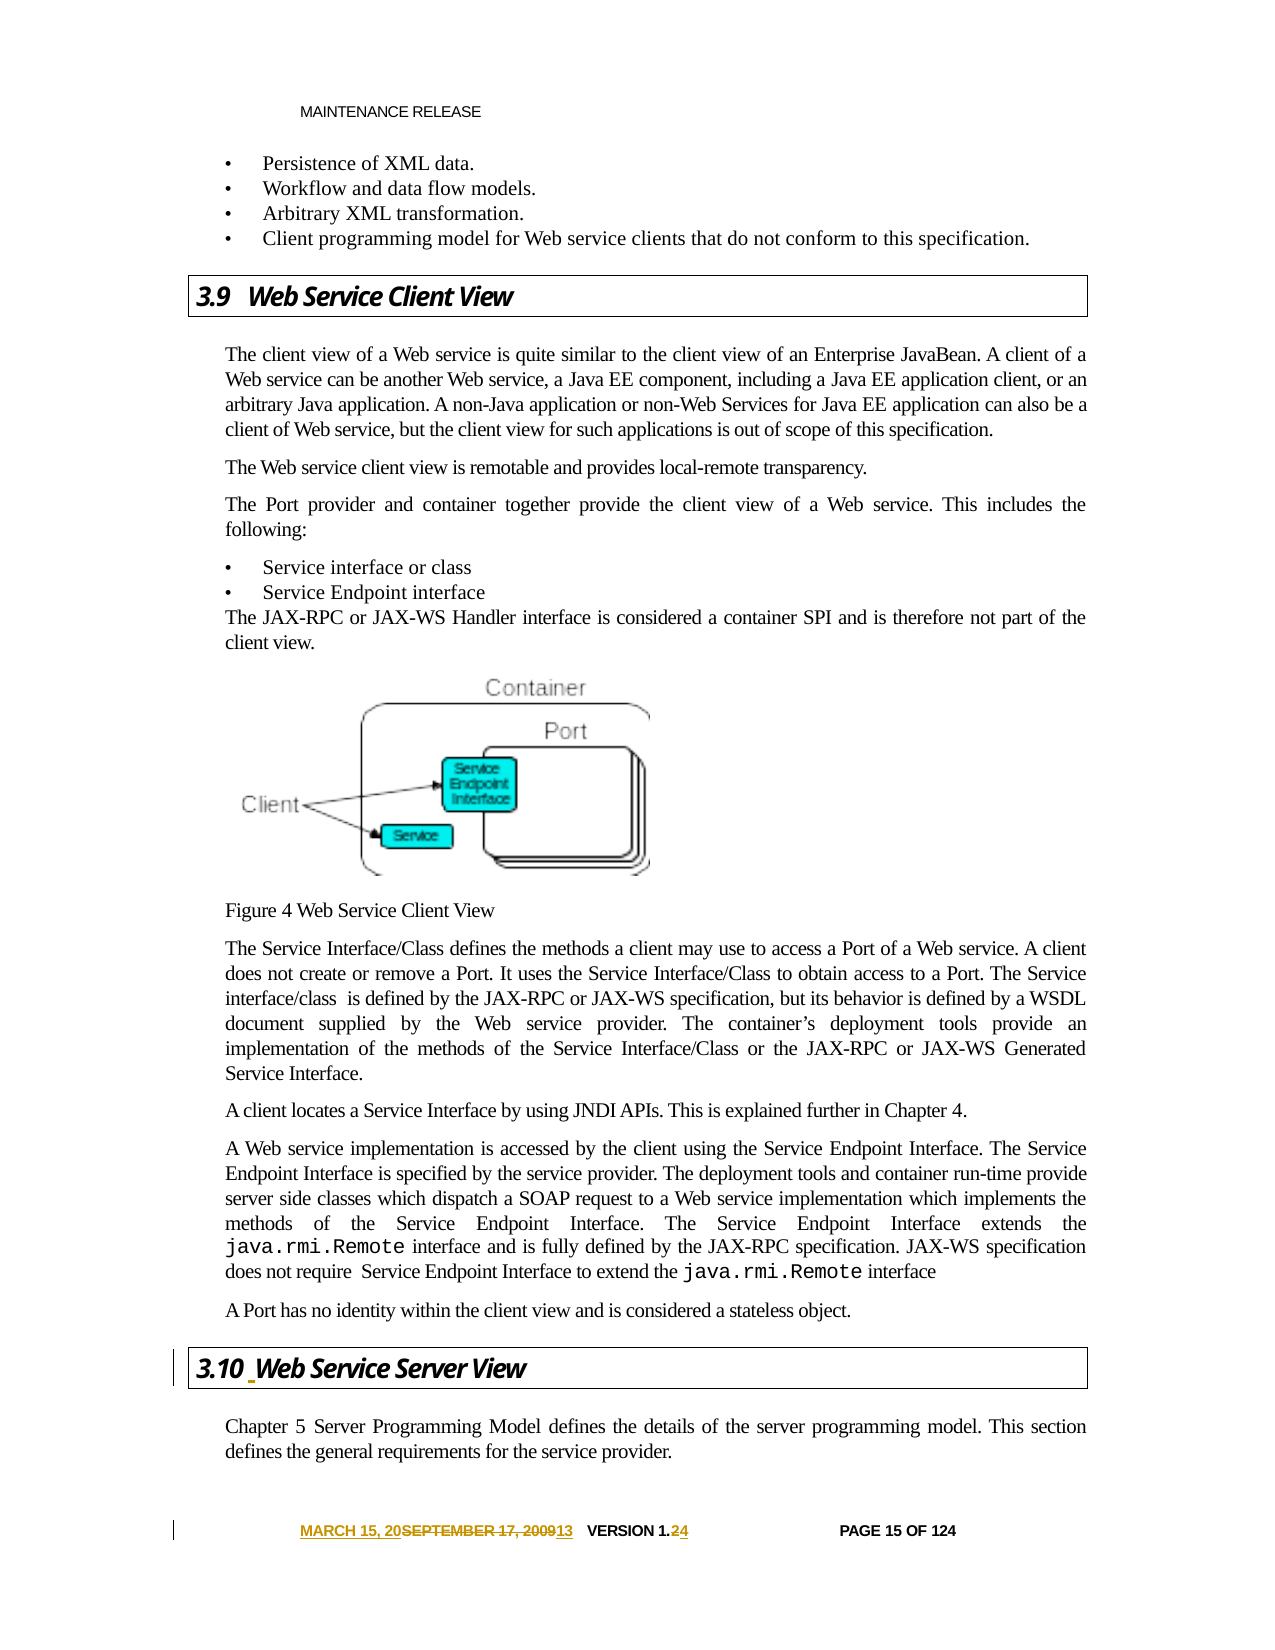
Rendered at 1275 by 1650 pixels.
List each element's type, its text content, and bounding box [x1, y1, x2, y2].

text A client locates a Service Interface by using JNDI APIs. This is explained further in Chapter 4. [225, 1097, 1087, 1122]
text The Web service client view is remotable and provides local-remote transparency. [225, 454, 1087, 479]
text A Web service implementation is accessed by the client using the Service Endpoint Interface. The Service Endpoint Interface is specified by the service provider. The deployment tools and container run-time provide server side classes which dispatch a SOAP request to a Web service implementation which implements the methods of the Service Endpoint Interface. The Service Endpoint Interface extends the java.rmi.Remote interface and is fully defined by the JAX-RPC specification. JAX-WS specification does not require Service Endpoint Interface to extend the java.rmi.Remote interface [225, 1135, 1087, 1285]
text The Service Interface/Class defines the methods a client may use to access a Port of a Web service. A client does not create or remove a Port. It uses the Service Interface/Class to obtain access to a Port. The Service interface/class is defined by the JAX-RPC or JAX-WS specification, but its behavior is defined by a WSDL document supplied by the Web service provider. The container’s deployment tools provide an implementation of the methods of the Service Interface/Class or the JAX-RPC or JAX-WS Generated Service Interface. [225, 935, 1087, 1085]
text A Port has no identity within the client view and is considered a stateless object. [225, 1297, 1087, 1322]
list Service Endpoint interface [225, 579, 1087, 604]
text The Port provider and container together provide the client view of a Web service. This includes the following: [225, 491, 1087, 541]
text Chapter 5 Server Programming Model defines the details of the server programming model. This section defines the general requirements for the service provider. [225, 1413, 1087, 1463]
text The client view of a Web service is quite similar to the client view of an Enterprise JavaBean. A client of a Web service can be another Web service, a Java EE component, including a Java EE application client, or an arbitrary Java application. A non-Java application or non-Web Services for Java EE application can also be a client of Web service, but the client view for such applications is out of scope of this specification. [225, 341, 1087, 441]
text The JAX-RPC or JAX-WS Handler interface is considered a container SPI and is therefore not part of the client view. [225, 604, 1087, 654]
list Workflow and data flow models. [225, 175, 1087, 200]
list Service interface or class [225, 554, 1087, 579]
text Figure 4 Web Service Client View [225, 897, 1087, 922]
subtitle Web Service Client View [189, 276, 1087, 316]
subtitle Web Service Server View [189, 1348, 1087, 1388]
list Client programming model for Web service clients that do not conform to this specification. [225, 225, 1087, 250]
list Arbitrary XML transformation. [225, 200, 1087, 225]
list Persistence of XML data. [225, 150, 1087, 175]
